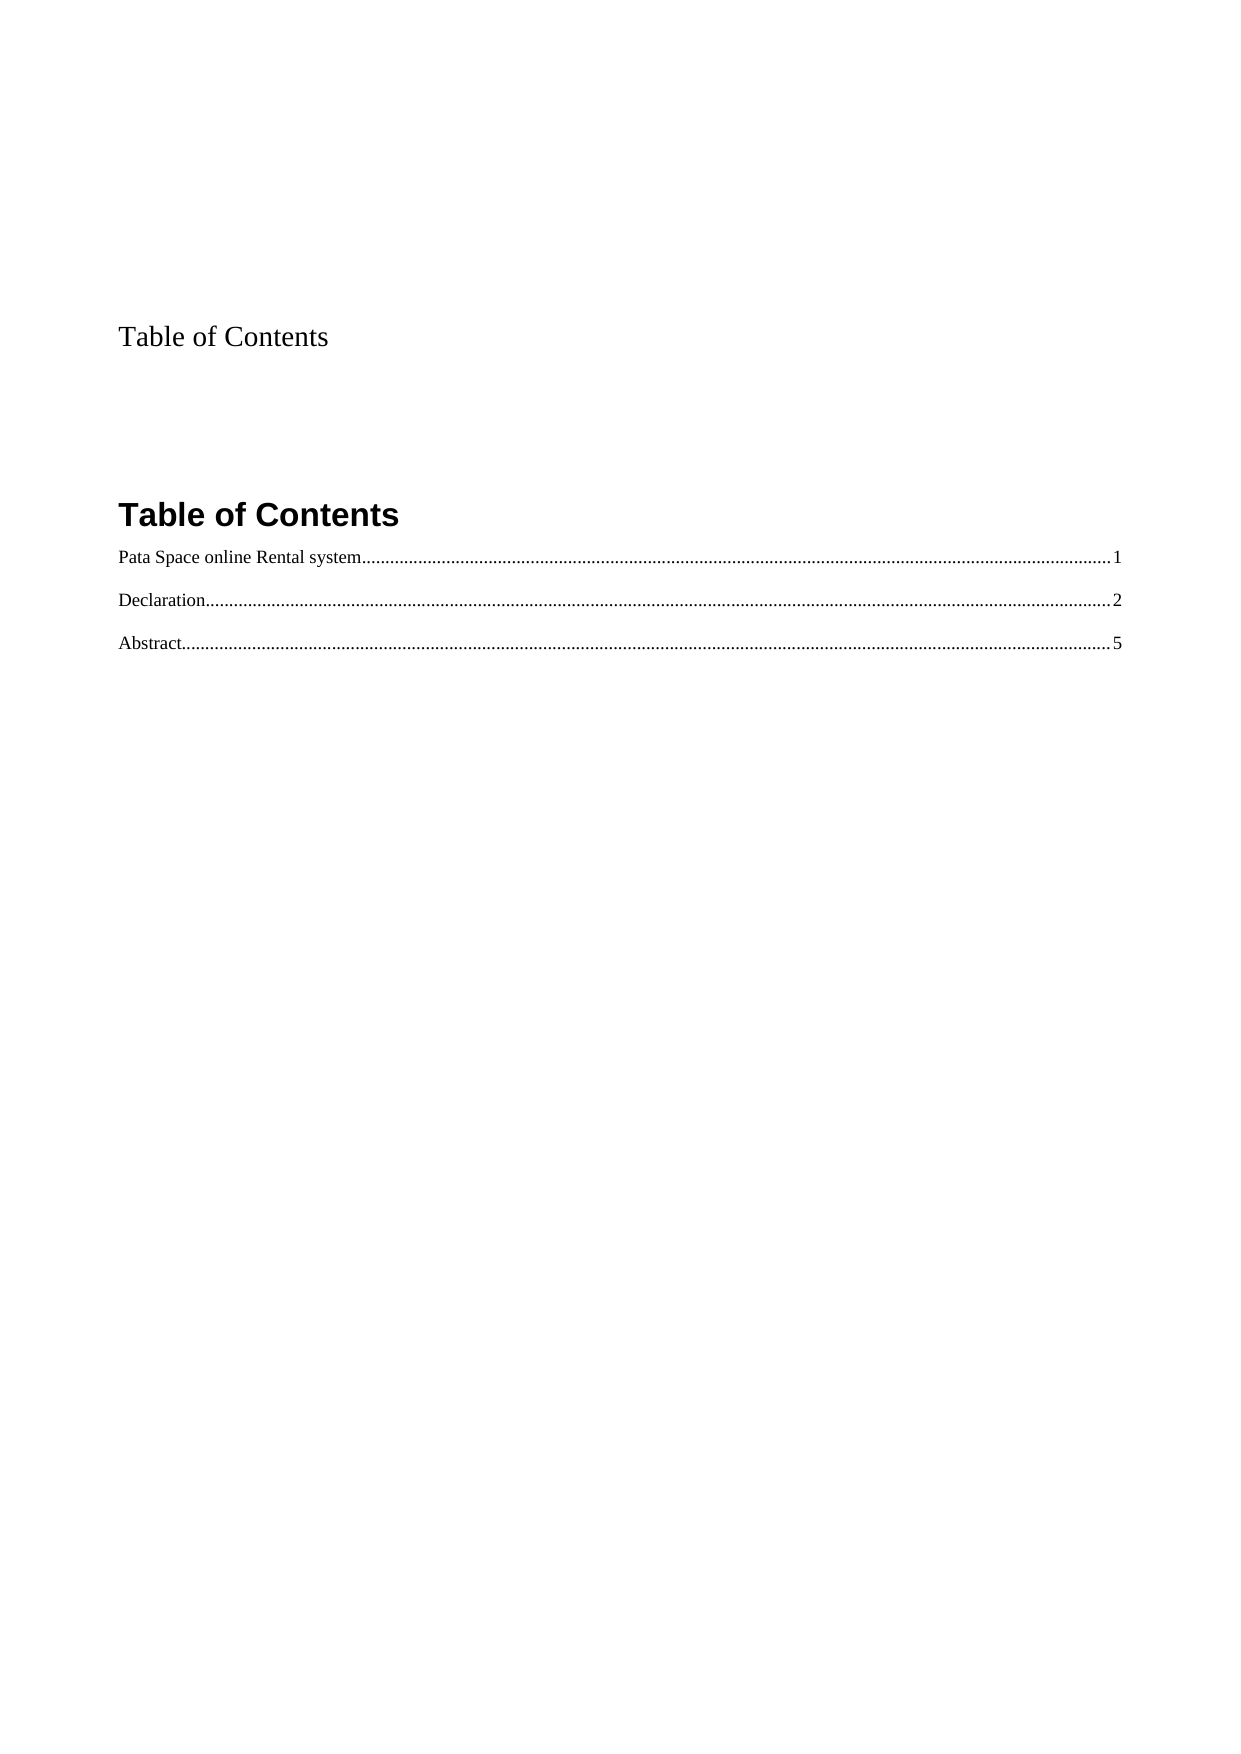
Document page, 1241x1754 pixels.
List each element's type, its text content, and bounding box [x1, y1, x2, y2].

text Table of Contents [118, 319, 1122, 353]
subtitle Table of Contents [118, 495, 1122, 534]
text Pata Space online Rental system 1 [118, 546, 1122, 568]
text Declaration 2 [118, 589, 1122, 611]
text Abstract 5 [118, 632, 1122, 653]
